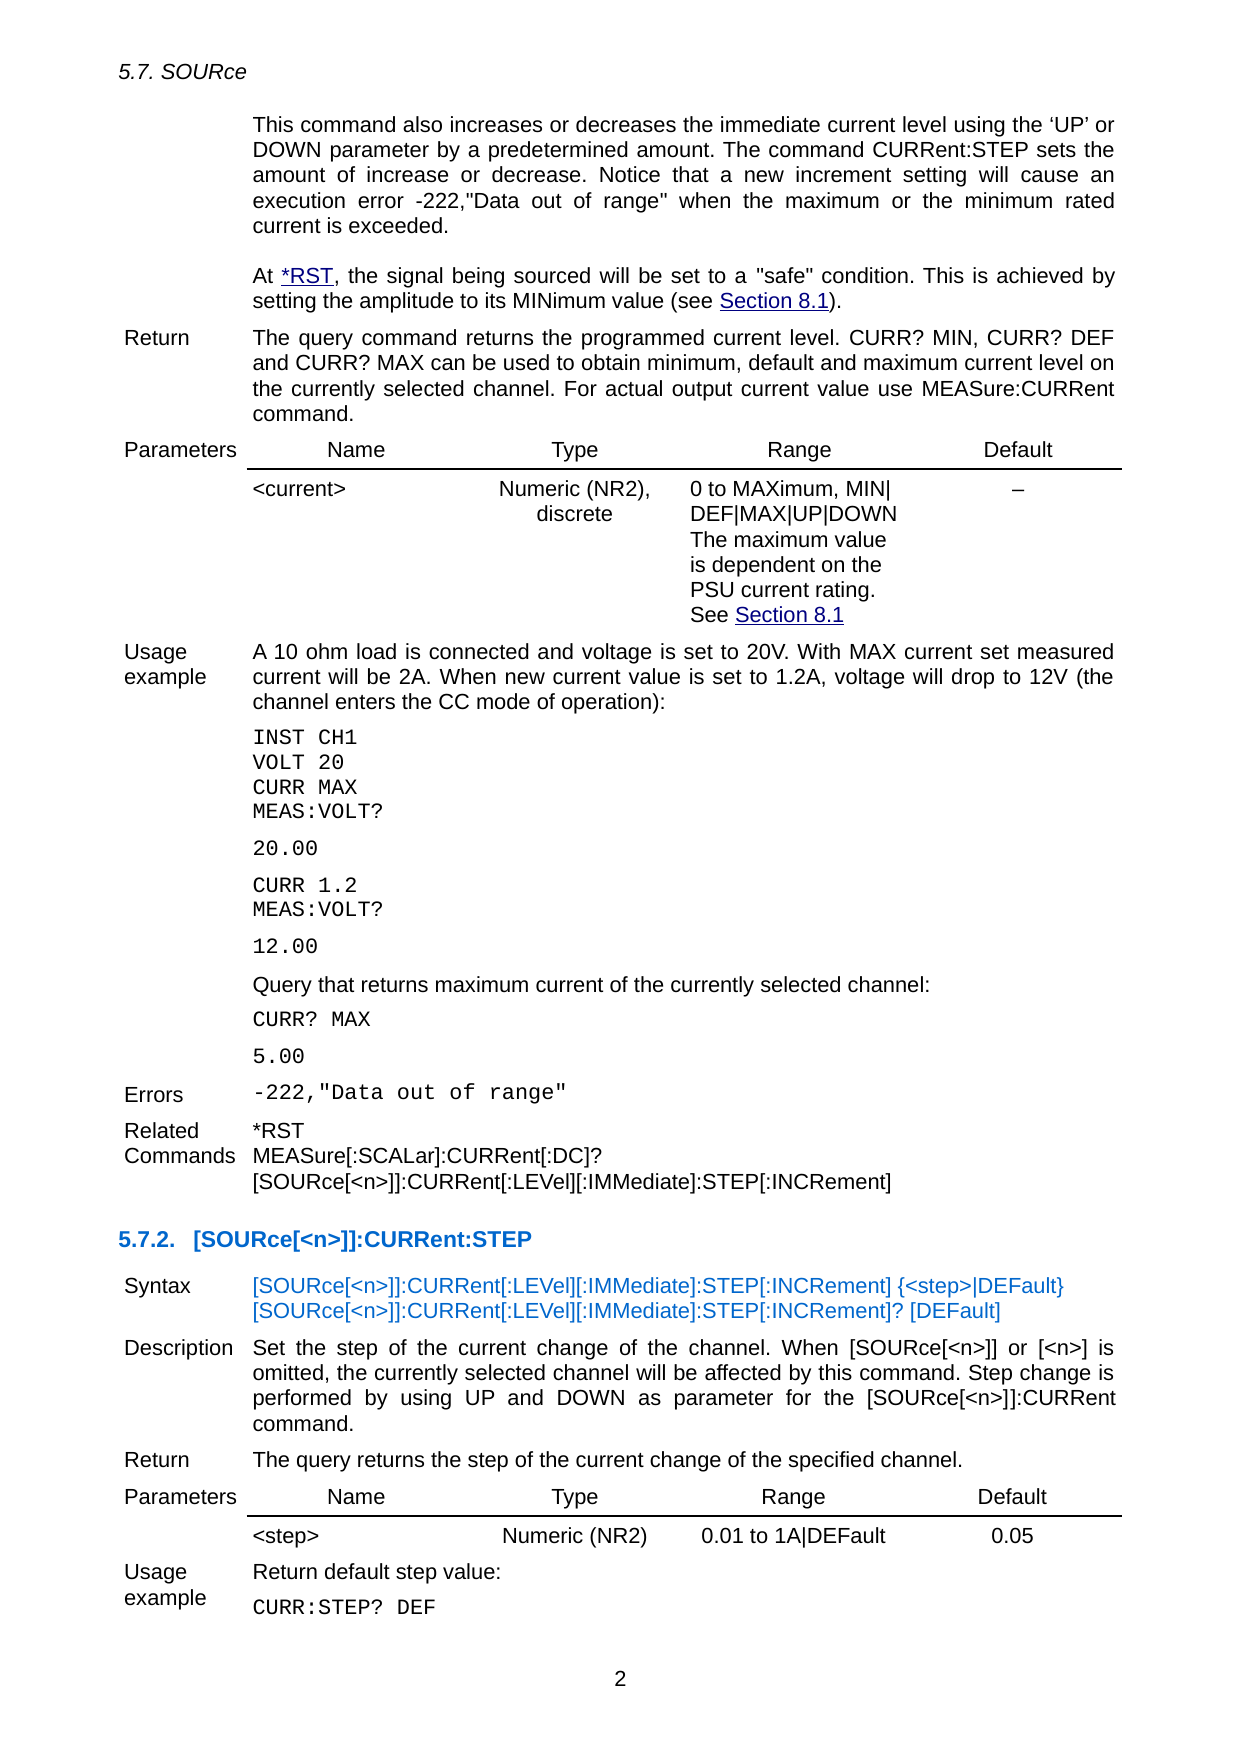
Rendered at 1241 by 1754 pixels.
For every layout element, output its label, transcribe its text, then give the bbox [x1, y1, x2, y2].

table_cell Default [903, 1478, 1122, 1515]
table_cell [118, 106, 247, 319]
table_cell Related Commands [118, 1113, 247, 1199]
table_cell Name [247, 432, 465, 468]
table_cell 0.05 [903, 1517, 1122, 1553]
table_cell – [914, 470, 1122, 633]
table_cell Usage example [118, 633, 247, 1076]
table_cell Default [914, 432, 1122, 468]
table_cell Type [465, 432, 684, 468]
table_cell Range [684, 1478, 903, 1515]
subtitle [SOURce[<n>]]:CURRent:STEP [118, 1226, 1122, 1252]
table_cell This command also increases or decreases the immediate current level using the ‘UP’ or DOWN parameter by a predetermined amount. The command CURRent:STEP sets the amount of increase or decrease. Notice that a new increment setting will cause an execution error -222,"Data out of range" when the maximum or the minimum rated current is exceeded. At *RST, the signal being sourced will be set to a "safe" condition. This is achieved by setting the amplitude to its MINimum value (see Section 8.1). [247, 106, 1122, 319]
table_cell Return [118, 319, 247, 432]
table_cell Name [247, 1478, 465, 1515]
table_cell Numeric (NR2), discrete [465, 470, 684, 633]
table_cell Range [684, 432, 914, 468]
table_cell <current> [247, 470, 465, 633]
table_cell Errors [118, 1076, 247, 1112]
table_cell Return [118, 1441, 247, 1478]
table_cell <step> [247, 1517, 465, 1553]
table_cell The query command returns the programmed current level. CURR? MIN, CURR? DEF and CURR? MAX can be used to obtain minimum, default and maximum current level on the currently selected channel. For actual output current value use MEASure:CURRent command. [247, 319, 1122, 432]
table_cell Type [465, 1478, 684, 1515]
table_cell -222,"Data out of range" [247, 1076, 1122, 1112]
table_cell Parameters [118, 1478, 247, 1553]
table_cell A 10 ohm load is connected and voltage is set to 20V. With MAX current set measured current will be 2A. When new current value is set to 1.2A, voltage will drop to 12V (the channel enters the CC mode of operation): INST CH1 VOLT 20 CURR MAX MEAS:VOLT? 20.00 CURR 1.2 MEAS:VOLT? 12.00 Query that returns maximum current of the currently selected channel: CURR? MAX 5.00 [247, 633, 1122, 1076]
table_cell Parameters [118, 432, 247, 633]
table_cell Usage example [118, 1554, 247, 1627]
table_cell Return default step value: CURR:STEP? DEF [247, 1554, 1122, 1627]
table_cell Numeric (NR2) [465, 1517, 684, 1553]
table_cell Set the step of the current change of the channel. When [SOURce[<n>]] or [<n>] is omitted, the currently selected channel will be affected by this command. Step change is performed by using UP and DOWN as parameter for the [SOURce[<n>]]:CURRent command. [247, 1329, 1122, 1441]
table_cell *RST MEASure[:SCALar]:CURRent[:DC]? [SOURce[<n>]]:CURRent[:LEVel][:IMMediate]:STEP[:INCRement] [247, 1113, 1122, 1199]
table_header [SOURce[<n>]]:CURRent[:LEVel][:IMMediate]:STEP[:INCRement] {<step>|DEFault} [SOURce[<n>]]:CURRent[:LEVel][:IMMediate]:STEP[:INCRement]? [DEFault] [247, 1267, 1122, 1329]
table_cell The query returns the step of the current change of the specified channel. [247, 1441, 1122, 1478]
table_cell 0.01 to 1A|DEFault [684, 1517, 903, 1553]
table_header Syntax [118, 1267, 247, 1329]
table_cell 0 to MAXimum, MIN|DEF|MAX|UP|DOWN The maximum value is dependent on the PSU current rating. See Section 8.1 [684, 470, 914, 633]
table_cell Description [118, 1329, 247, 1441]
